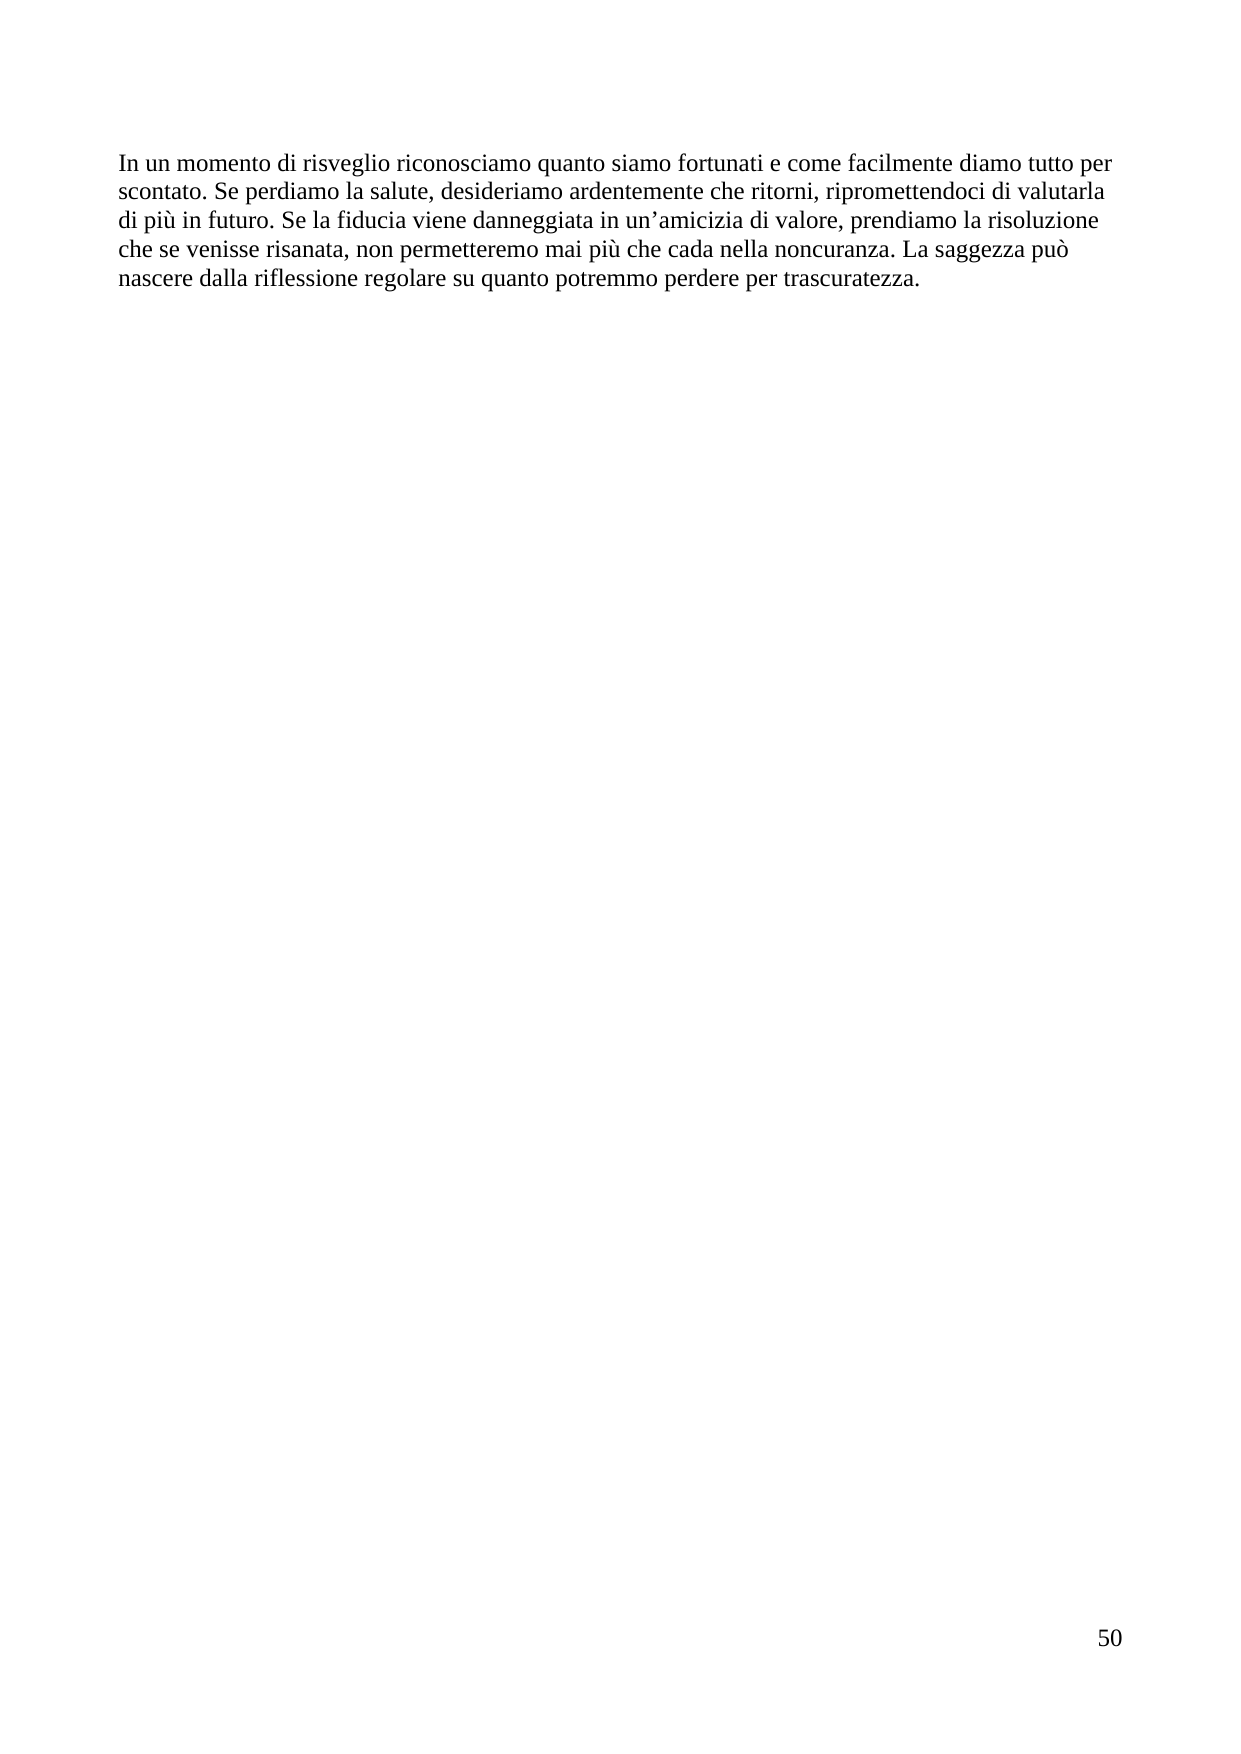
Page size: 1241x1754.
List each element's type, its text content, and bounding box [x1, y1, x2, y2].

text In un momento di risveglio riconosciamo quanto siamo fortunati e come facilmente diamo tutto per scontato. Se perdiamo la salute, desideriamo ardentemente che ritorni, ripromettendoci di valutarla di più in futuro. Se la fiducia viene danneggiata in un’amicizia di valore, prendiamo la risoluzione che se venisse risanata, non permetteremo mai più che cada nella noncuranza. La saggezza può nascere dalla riflessione regolare su quanto potremmo perdere per trascuratezza. [118, 148, 1122, 291]
